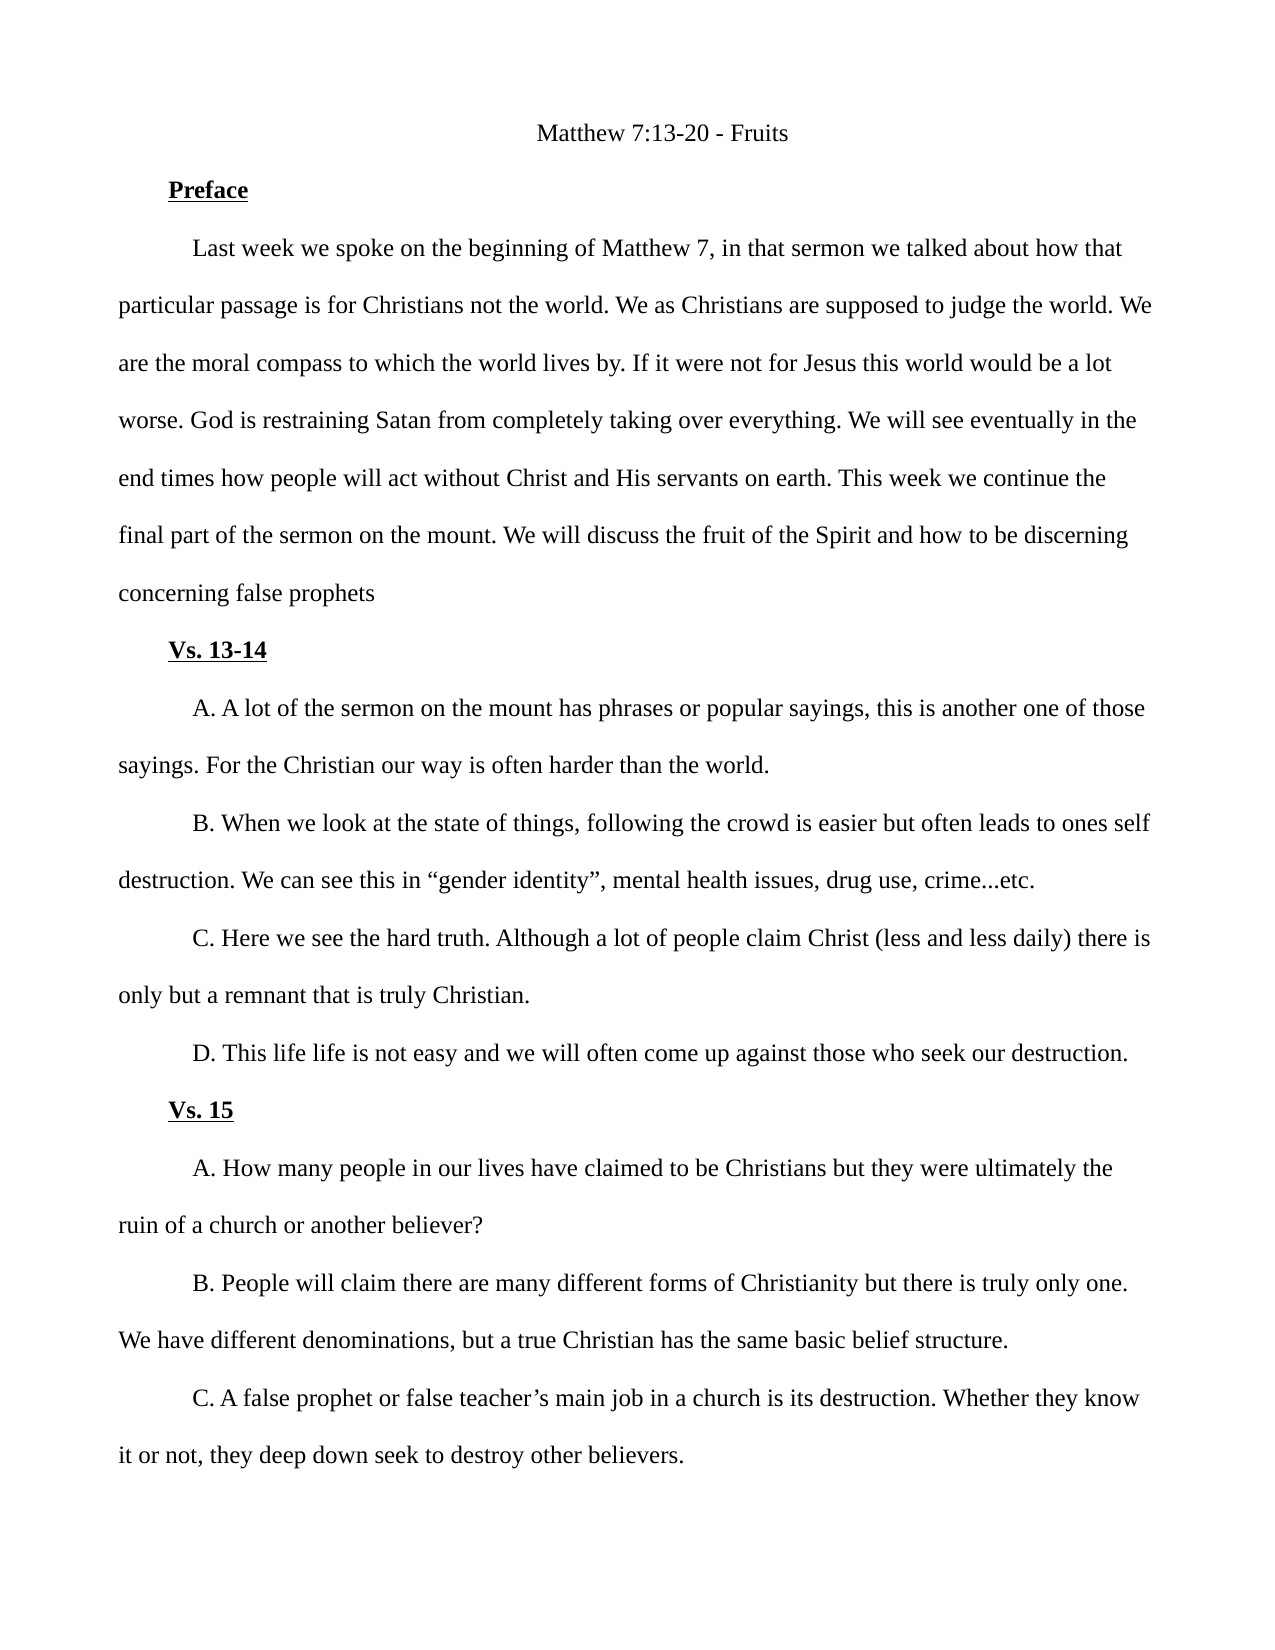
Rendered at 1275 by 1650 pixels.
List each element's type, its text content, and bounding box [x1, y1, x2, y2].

text Matthew 7:13-20 - Fruits [118, 118, 1157, 147]
text Preface [118, 176, 1157, 204]
text Vs. 13-14 [118, 636, 1157, 664]
text C. Here we see the hard truth. Although a lot of people claim Christ (less and less daily) there is only but a remnant that is truly Christian. [118, 923, 1157, 1009]
text B. When we look at the state of things, following the crowd is easier but often leads to ones self destruction. We can see this in “gender identity”, mental health issues, drug use, crime...etc. [118, 808, 1157, 894]
text Last week we spoke on the beginning of Matthew 7, in that sermon we talked about how that particular passage is for Christians not the world. We as Christians are supposed to judge the world. We are the moral compass to which the world lives by. If it were not for Jesus this world would be a lot worse. God is restraining Satan from completely taking over everything. We will see eventually in the end times how people will act without Christ and His servants on earth. This week we continue the final part of the sermon on the mount. We will discuss the fruit of the Spirit and how to be discerning concerning false prophets [118, 233, 1157, 607]
text D. This life life is not easy and we will often come up against those who seek our destruction. [118, 1038, 1157, 1067]
text C. A false prophet or false teacher’s main job in a church is its destruction. Whether they know it or not, they deep down seek to destroy other believers. [118, 1383, 1157, 1469]
text Vs. 15 [118, 1096, 1157, 1124]
text B. People will claim there are many different forms of Christianity but there is truly only one. We have different denominations, but a true Christian has the same basic belief structure. [118, 1268, 1157, 1354]
text A. A lot of the sermon on the mount has phrases or popular sayings, this is another one of those sayings. For the Christian our way is often harder than the world. [118, 693, 1157, 779]
text A. How many people in our lives have claimed to be Christians but they were ultimately the ruin of a church or another believer? [118, 1153, 1157, 1239]
